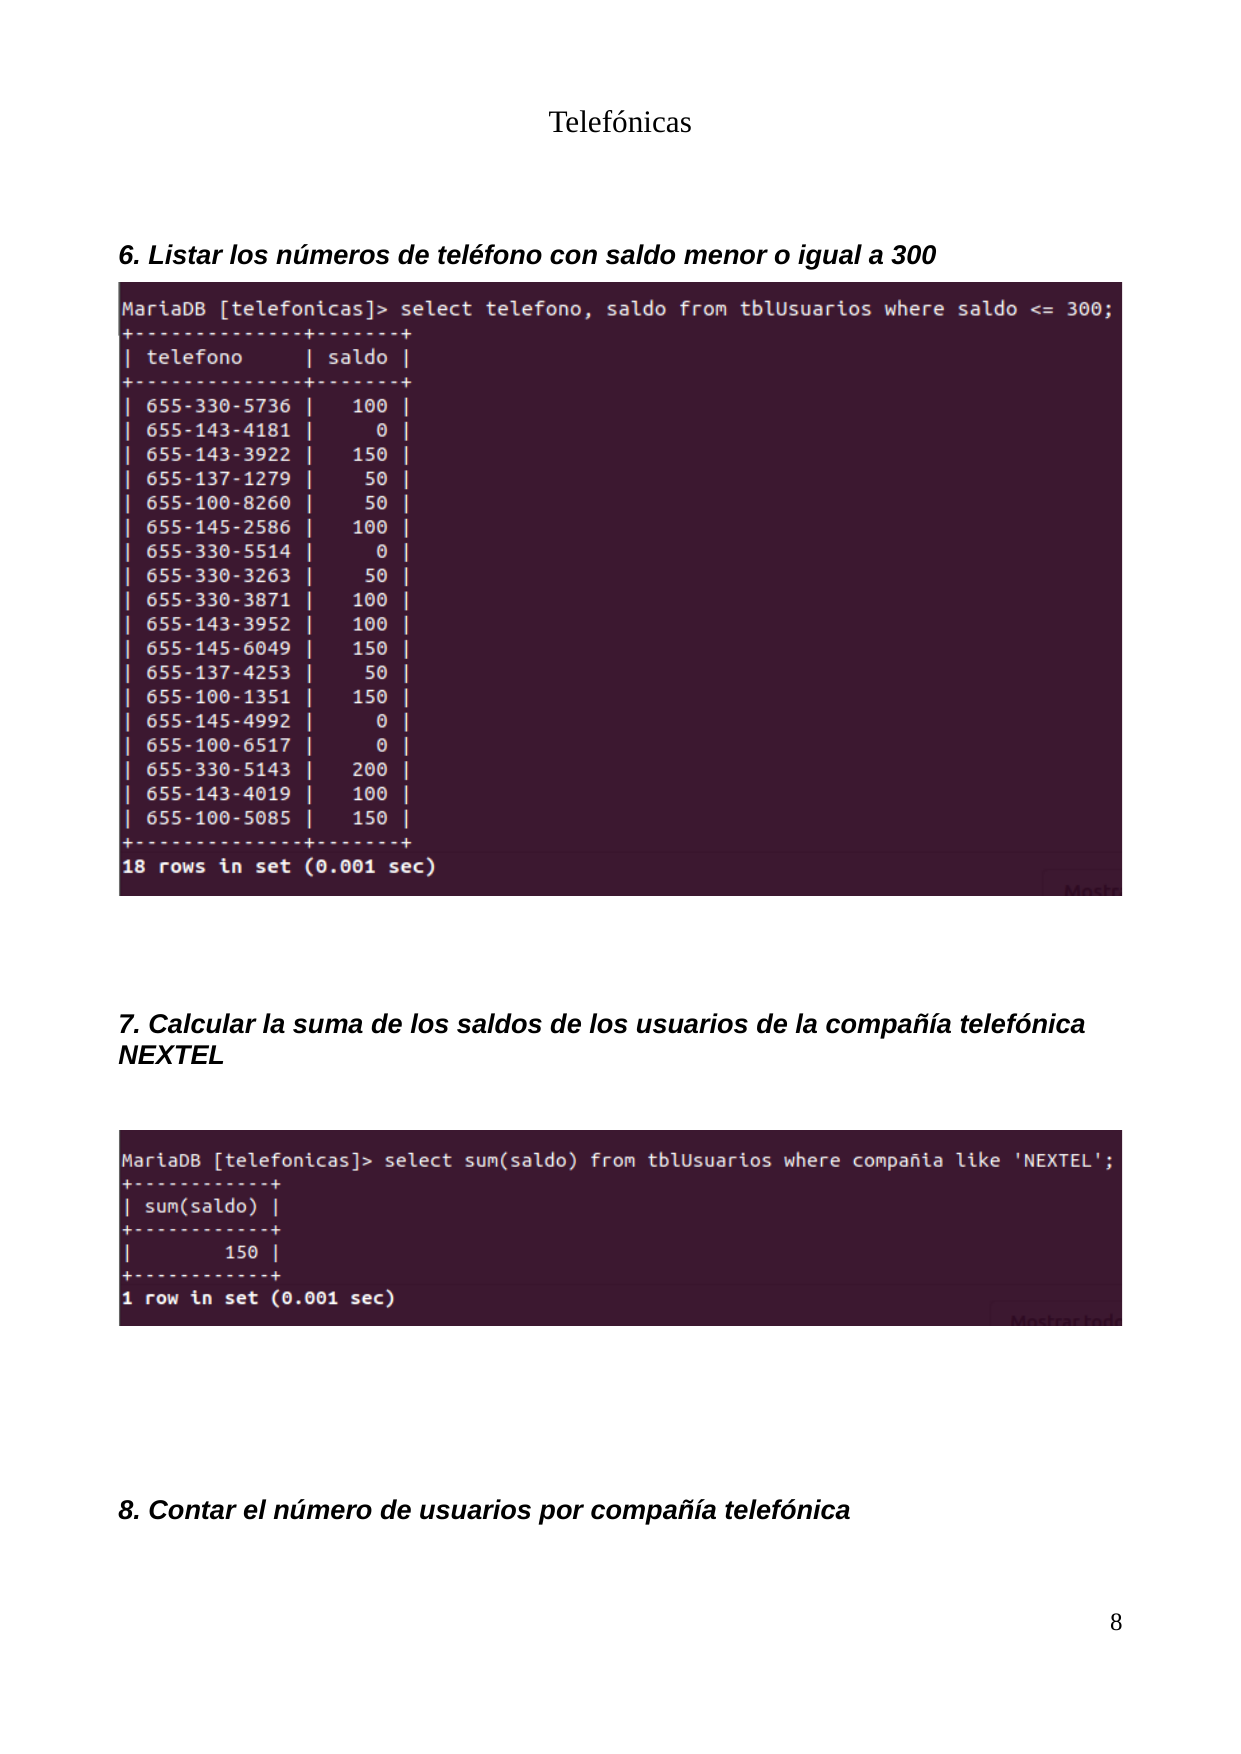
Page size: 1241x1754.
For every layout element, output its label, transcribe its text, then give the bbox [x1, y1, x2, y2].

subtitle 6. Listar los números de teléfono con saldo menor o igual a 300 [118, 239, 1122, 270]
subtitle 7. Calcular la suma de los saldos de los usuarios de la compañía telefónica NEXTEL [118, 1008, 1122, 1070]
subtitle 8. Contar el número de usuarios por compañía telefónica [118, 1494, 1122, 1525]
picture [118, 282, 1123, 896]
picture [118, 1130, 1123, 1326]
